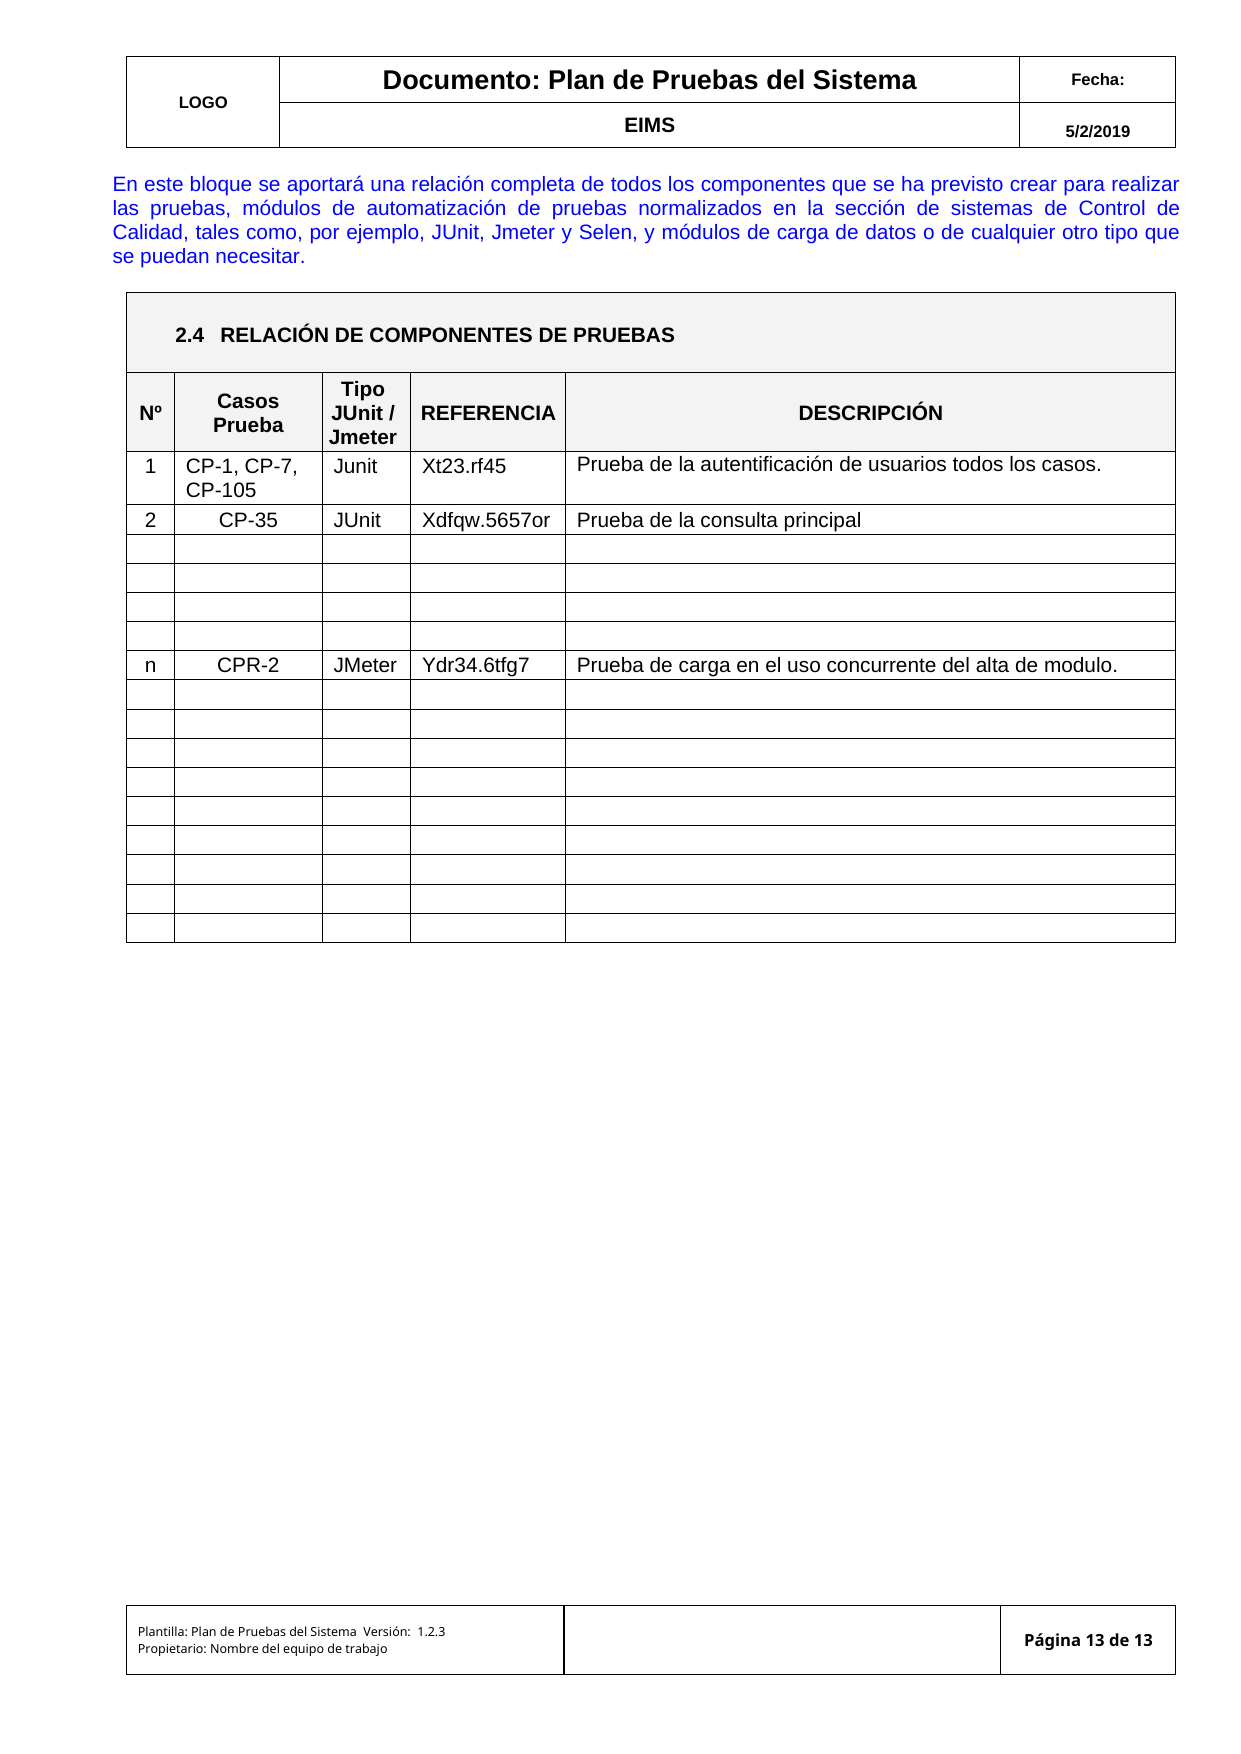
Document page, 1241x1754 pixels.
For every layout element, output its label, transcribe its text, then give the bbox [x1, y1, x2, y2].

table_cell Ydr34.6tfg7 [411, 651, 565, 679]
table_cell [175, 680, 322, 708]
table_cell [411, 826, 565, 854]
table_cell [175, 768, 322, 796]
table_cell [411, 739, 565, 767]
table_cell [323, 855, 410, 883]
table_cell [566, 885, 1175, 913]
table_cell JMeter [323, 651, 410, 679]
table_cell [566, 855, 1175, 883]
table_cell [127, 535, 174, 563]
table_cell 2 [127, 505, 174, 533]
table_cell [566, 564, 1175, 592]
table_cell [175, 593, 322, 621]
table_cell [566, 535, 1175, 563]
table_cell [323, 680, 410, 708]
table_cell [175, 797, 322, 825]
table_cell Xt23.rf45 [411, 452, 565, 504]
table_cell Junit [323, 452, 410, 504]
table_cell [411, 535, 565, 563]
table_cell [127, 826, 174, 854]
table_cell [127, 768, 174, 796]
table_cell [323, 914, 410, 942]
table_cell [323, 535, 410, 563]
table_cell n [127, 651, 174, 679]
table_cell [566, 622, 1175, 650]
table_cell [175, 564, 322, 592]
table_cell [127, 593, 174, 621]
table_cell [175, 710, 322, 738]
table_cell CPR-2 [175, 651, 322, 679]
table_cell [175, 855, 322, 883]
table_cell CP-35 [175, 505, 322, 533]
table_cell Tipo JUnit / Jmeter [323, 373, 410, 451]
table_cell [175, 885, 322, 913]
table_cell Prueba de la consulta principal [566, 505, 1175, 533]
table_cell [175, 622, 322, 650]
table_cell DESCRIPCIÓN [566, 373, 1175, 451]
table_cell [323, 593, 410, 621]
table_cell [566, 739, 1175, 767]
table_cell [175, 826, 322, 854]
table_cell [323, 710, 410, 738]
table_cell [411, 914, 565, 942]
table_cell [566, 710, 1175, 738]
table_cell JUnit [323, 505, 410, 533]
table_cell [411, 593, 565, 621]
table_cell [127, 855, 174, 883]
table_cell [411, 680, 565, 708]
table_cell [323, 826, 410, 854]
table_cell REFERENCIA [411, 373, 565, 451]
table_cell [175, 535, 322, 563]
table_cell [566, 797, 1175, 825]
table_cell [411, 710, 565, 738]
table_cell Casos Prueba [175, 373, 322, 451]
table_cell [127, 622, 174, 650]
table_header RELACIÓN DE COMPONENTES DE PRUEBAS [127, 293, 1175, 372]
table_cell [127, 564, 174, 592]
table_cell [127, 914, 174, 942]
table_cell [566, 914, 1175, 942]
table_cell 1 [127, 452, 174, 504]
table_cell Prueba de carga en el uso concurrente del alta de modulo. [566, 651, 1175, 679]
table_cell [127, 739, 174, 767]
table_cell [411, 797, 565, 825]
table_cell [323, 885, 410, 913]
table_cell CP-1, CP-7, CP-105 [175, 452, 322, 504]
table_cell [411, 564, 565, 592]
table_cell [566, 768, 1175, 796]
table_cell [323, 739, 410, 767]
table_cell [175, 914, 322, 942]
table_cell [323, 797, 410, 825]
table_cell [323, 564, 410, 592]
table_cell [411, 622, 565, 650]
table_cell [411, 768, 565, 796]
text En este bloque se aportará una relación completa de todos los componentes que se ha previsto crear para realizar las pruebas, módulos de automatización de pruebas normalizados en la sección de sistemas de Control de Calidad, tales como, por ejemplo, JUnit, Jmeter y Selen, y módulos de carga de datos o de cualquier otro tipo que se puedan necesitar. [112, 172, 1181, 268]
table_cell [127, 710, 174, 738]
table_cell Prueba de la autentificación de usuarios todos los casos. [566, 452, 1175, 504]
table_cell Nº [127, 373, 174, 451]
table_cell [175, 739, 322, 767]
table_cell Xdfqw.5657or [411, 505, 565, 533]
table_cell [566, 593, 1175, 621]
table_cell [411, 885, 565, 913]
table_cell [127, 885, 174, 913]
table_cell [127, 680, 174, 708]
table_cell [127, 797, 174, 825]
table_cell [566, 680, 1175, 708]
table_cell [566, 826, 1175, 854]
table_cell [323, 622, 410, 650]
table_cell [323, 768, 410, 796]
table_cell [411, 855, 565, 883]
